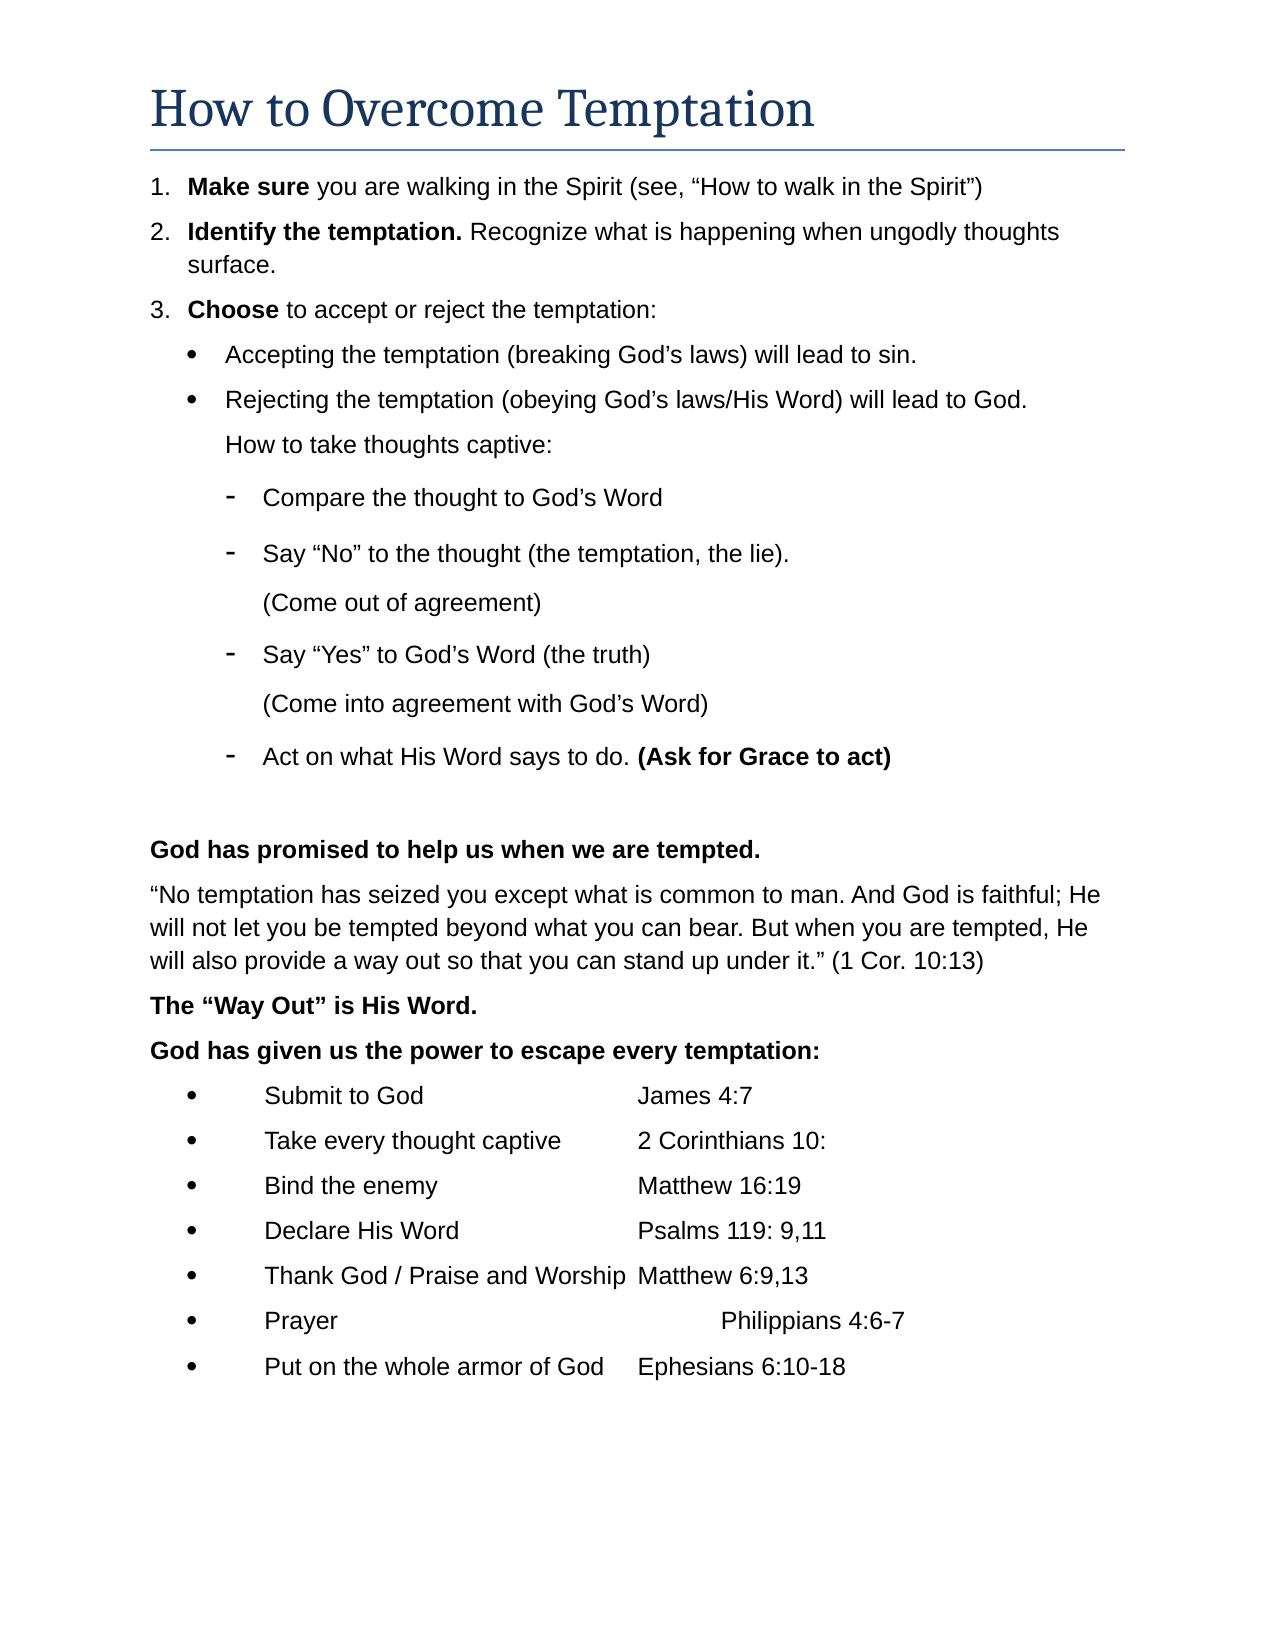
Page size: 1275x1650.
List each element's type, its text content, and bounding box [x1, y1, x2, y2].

text The “Way Out” is His Word. [150, 991, 1125, 1019]
subtitle God has promised to help us when we are tempted. [150, 835, 1125, 863]
text “No temptation has seized you except what is common to man. And God is faithful; He will not let you be tempted beyond what you can bear. But when you are tempted, He will also provide a way out so that you can stand up under it.” (1 Cor. 10:13) [150, 880, 1125, 974]
text (Come out of agreement) [262, 587, 1125, 616]
list Declare His Word Psalms 119: 9,11 [187, 1216, 1125, 1245]
list Choose to accept or reject the temptation: [150, 295, 1125, 324]
list Act on what His Word says to do. (Ask for Grace to act) [225, 734, 1125, 772]
text How to take thoughts captive: [225, 430, 1125, 459]
list Say “No” to the thought (the temptation, the lie). [225, 531, 1125, 570]
list Bind the enemy Matthew 16:19 [187, 1171, 1125, 1200]
list Take every thought captive 2 Corinthians 10: [187, 1126, 1125, 1155]
subtitle God has given us the power to escape every temptation: [150, 1036, 1125, 1064]
text (Come into agreement with God’s Word) [262, 689, 1125, 717]
title How to Overcome Temptation [150, 78, 1125, 149]
list Prayer Philippians 4:6-7 [187, 1306, 1125, 1335]
list Identify the temptation. Recognize what is happening when ungodly thoughts surface. [150, 217, 1125, 279]
list Compare the thought to God’s Word [225, 475, 1125, 514]
list Submit to God James 4:7 [187, 1081, 1125, 1110]
list Accepting the temptation (breaking God’s laws) will lead to sin. [187, 340, 1125, 369]
list Put on the whole armor of God Ephesians 6:10-18 [187, 1351, 1125, 1380]
list Make sure you are walking in the Spirit (see, “How to walk in the Spirit”) [150, 172, 1125, 201]
list Thank God / Praise and Worship Matthew 6:9,13 [187, 1261, 1125, 1290]
list Say “Yes” to God’s Word (the truth) [225, 632, 1125, 671]
list Rejecting the temptation (obeying God’s laws/His Word) will lead to God. [187, 385, 1125, 414]
